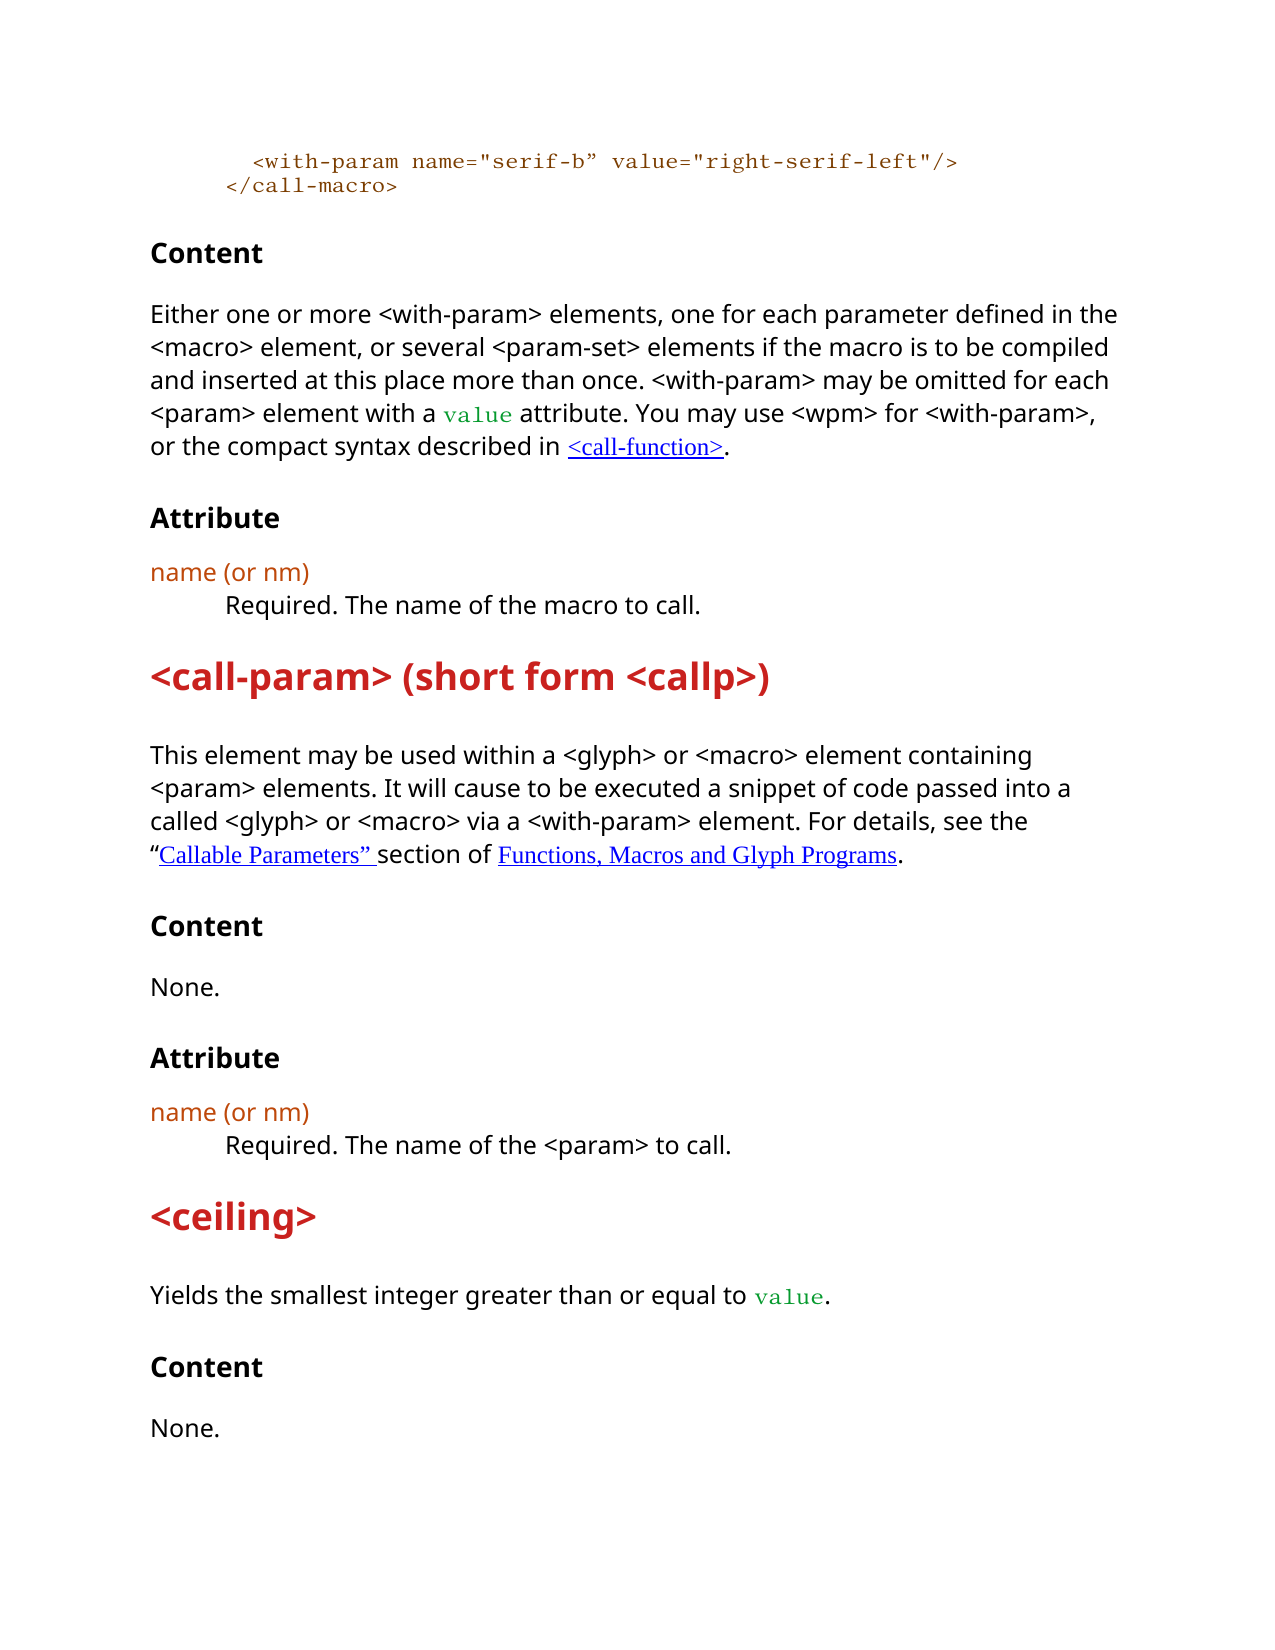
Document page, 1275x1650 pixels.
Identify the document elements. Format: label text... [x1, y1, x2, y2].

subtitle Attribute [150, 498, 1125, 537]
text Yields the smallest integer greater than or equal to value. [150, 1278, 1125, 1311]
text This element may be used within a <glyph> or <macro> element containing <param> elements. It will cause to be executed a snippet of code passed into a called <glyph> or <macro> via a <with-param> element. For details, see the “Callable Parameters” section of Functions, Macros and Glyph Programs. [150, 738, 1125, 870]
text name (or nm) [150, 555, 1125, 588]
subtitle Attribute [150, 1039, 1125, 1077]
text name (or nm) [150, 1095, 1125, 1128]
subtitle <ceiling> [150, 1190, 1125, 1241]
text None. [150, 970, 1125, 1003]
text Either one or more <with-param> elements, one for each parameter defined in the <macro> element, or several <param-set> elements if the macro is to be compiled and inserted at this place more than once. <with-param> may be omitted for each <param> element with a value attribute. You may use <wpm> for <with-param>, or the compact syntax described in <call-function>. [150, 297, 1125, 462]
text Required. The name of the <param> to call. [225, 1128, 1125, 1161]
subtitle Content [150, 906, 1125, 944]
text None. [150, 1411, 1125, 1444]
subtitle Content [150, 1347, 1125, 1386]
text <with-param name="serif-b” value="right-serif-left"/> </call-macro> [225, 150, 1125, 197]
text Required. The name of the macro to call. [225, 588, 1125, 621]
subtitle Content [150, 233, 1125, 272]
subtitle <call-param> (short form <callp>) [150, 650, 1125, 701]
